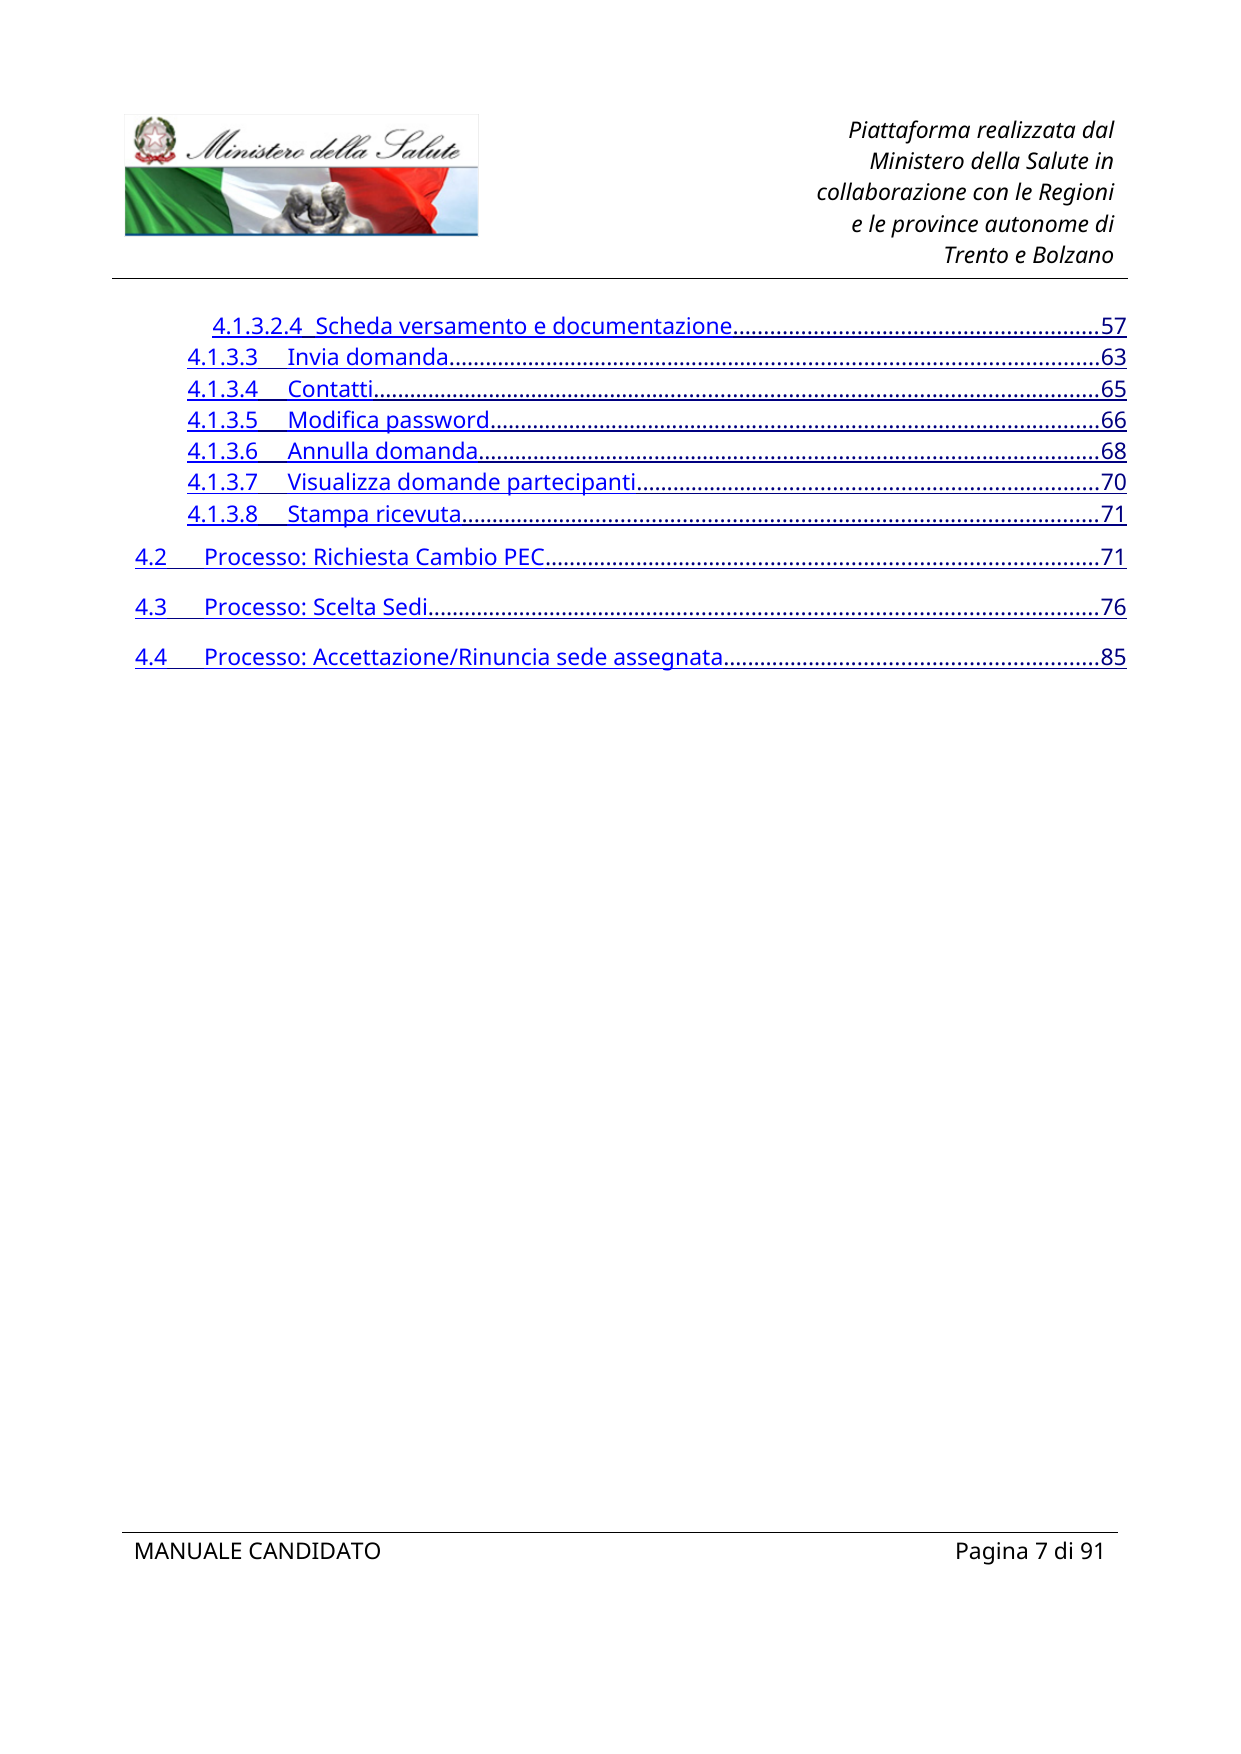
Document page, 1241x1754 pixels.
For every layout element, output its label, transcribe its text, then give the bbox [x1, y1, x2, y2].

text 4.3 Processo: Scelta Sedi 76 [135, 591, 1128, 623]
text 4.1.3.6 Annulla domanda 68 [187, 435, 1128, 466]
text 4.1.3.7 Visualizza domande partecipanti 70 [187, 466, 1128, 498]
text 4.1.3.5 Modifica password 66 [187, 404, 1128, 435]
text 4.1.3.8 Stampa ricevuta 71 [187, 498, 1128, 529]
text 4.2 Processo: Richiesta Cambio PEC 71 [135, 541, 1128, 573]
text 4.1.3.2.4 Scheda versamento e documentazione 57 [212, 310, 1128, 341]
text 4.1.3.4 Contatti 65 [187, 373, 1128, 404]
text 4.4 Processo: Accettazione/Rinuncia sede assegnata 85 [135, 641, 1128, 673]
text 4.1.3.3 Invia domanda 63 [187, 341, 1128, 373]
